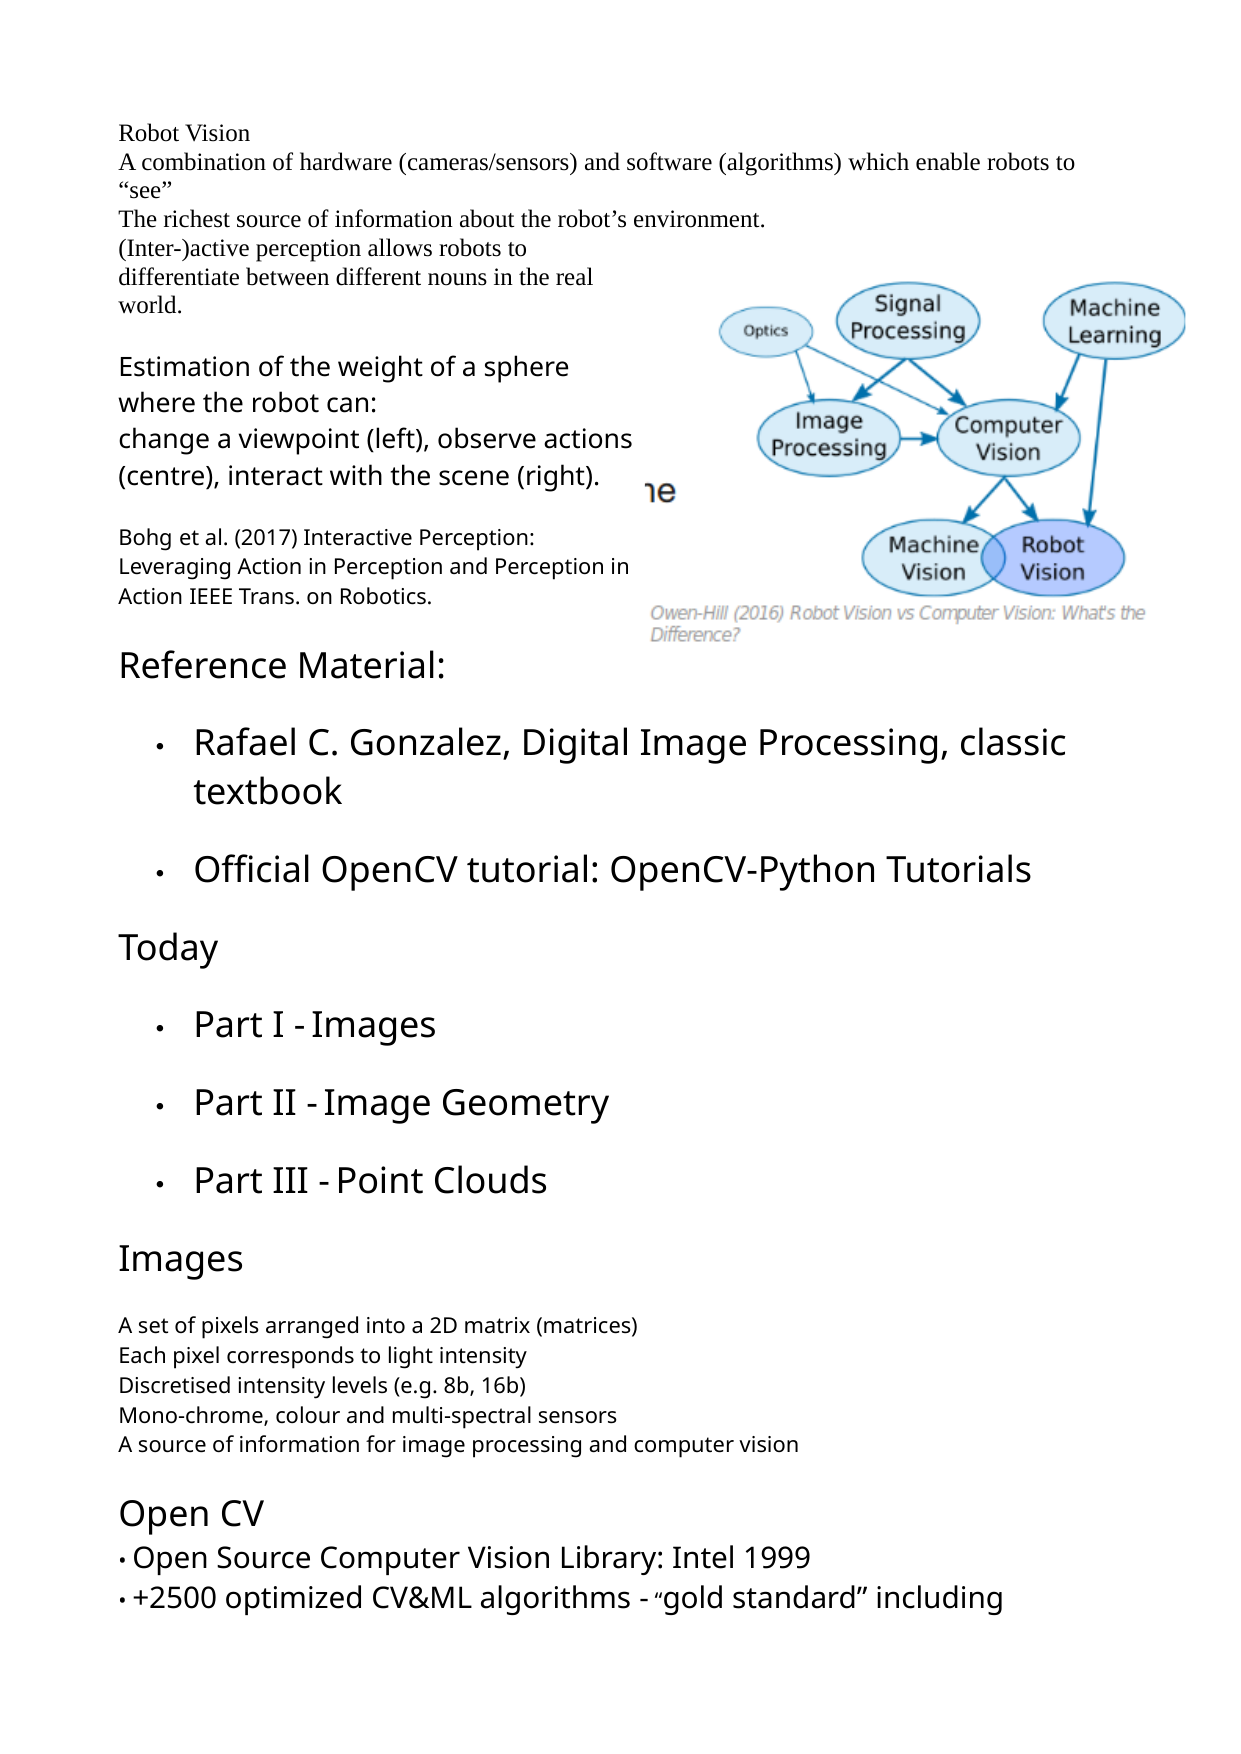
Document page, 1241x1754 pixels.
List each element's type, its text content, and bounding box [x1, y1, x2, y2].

list Part I - Images [156, 999, 1122, 1077]
text Mono-chrome, colour and multi-spectral sensors [118, 1399, 1122, 1429]
text Open CV [118, 1488, 1122, 1537]
list Part III - Point Clouds [156, 1155, 1122, 1204]
picture [644, 249, 1186, 684]
text Today [118, 922, 1122, 999]
text A combination of hardware (cameras/sensors) and software (algorithms) which enable robots to “see” [118, 147, 1122, 204]
text Estimation of the weight of a sphere where the robot can: change a viewpoint (left), observe actions (centre), interact with the scene (right). [118, 348, 644, 493]
text A source of information for image processing and computer vision [118, 1429, 1122, 1459]
text Each pixel corresponds to light intensity [118, 1340, 1122, 1370]
list Official OpenCV tutorial: OpenCV-Python Tutorials [156, 844, 1122, 922]
text A set of pixels arranged into a 2D matrix (matrices) [118, 1310, 1122, 1340]
text Bohg et al. (2017) Interactive Perception: Leveraging Action in Perception and Perception in Action IEEE Trans. on Robotics. [118, 521, 644, 611]
text Discretised intensity levels (e.g. 8b, 16b) [118, 1370, 1122, 1399]
text The richest source of information about the robot’s environment. [118, 204, 1122, 233]
text Images [118, 1232, 1122, 1281]
list Part II - Image Geometry [156, 1077, 1122, 1155]
list Rafael C. Gonzalez, Digital Image Processing, classic textbook [156, 717, 1122, 844]
text (Inter-)active perception allows robots to differentiate between different nouns in the real world. [118, 233, 1122, 319]
text Reference Material: [118, 639, 1122, 717]
text • Open Source Computer Vision Library: Intel 1999 • +2500 optimized CV&ML algorithms - “gold standard” including [118, 1537, 1122, 1618]
text Robot Vision [118, 118, 1122, 147]
